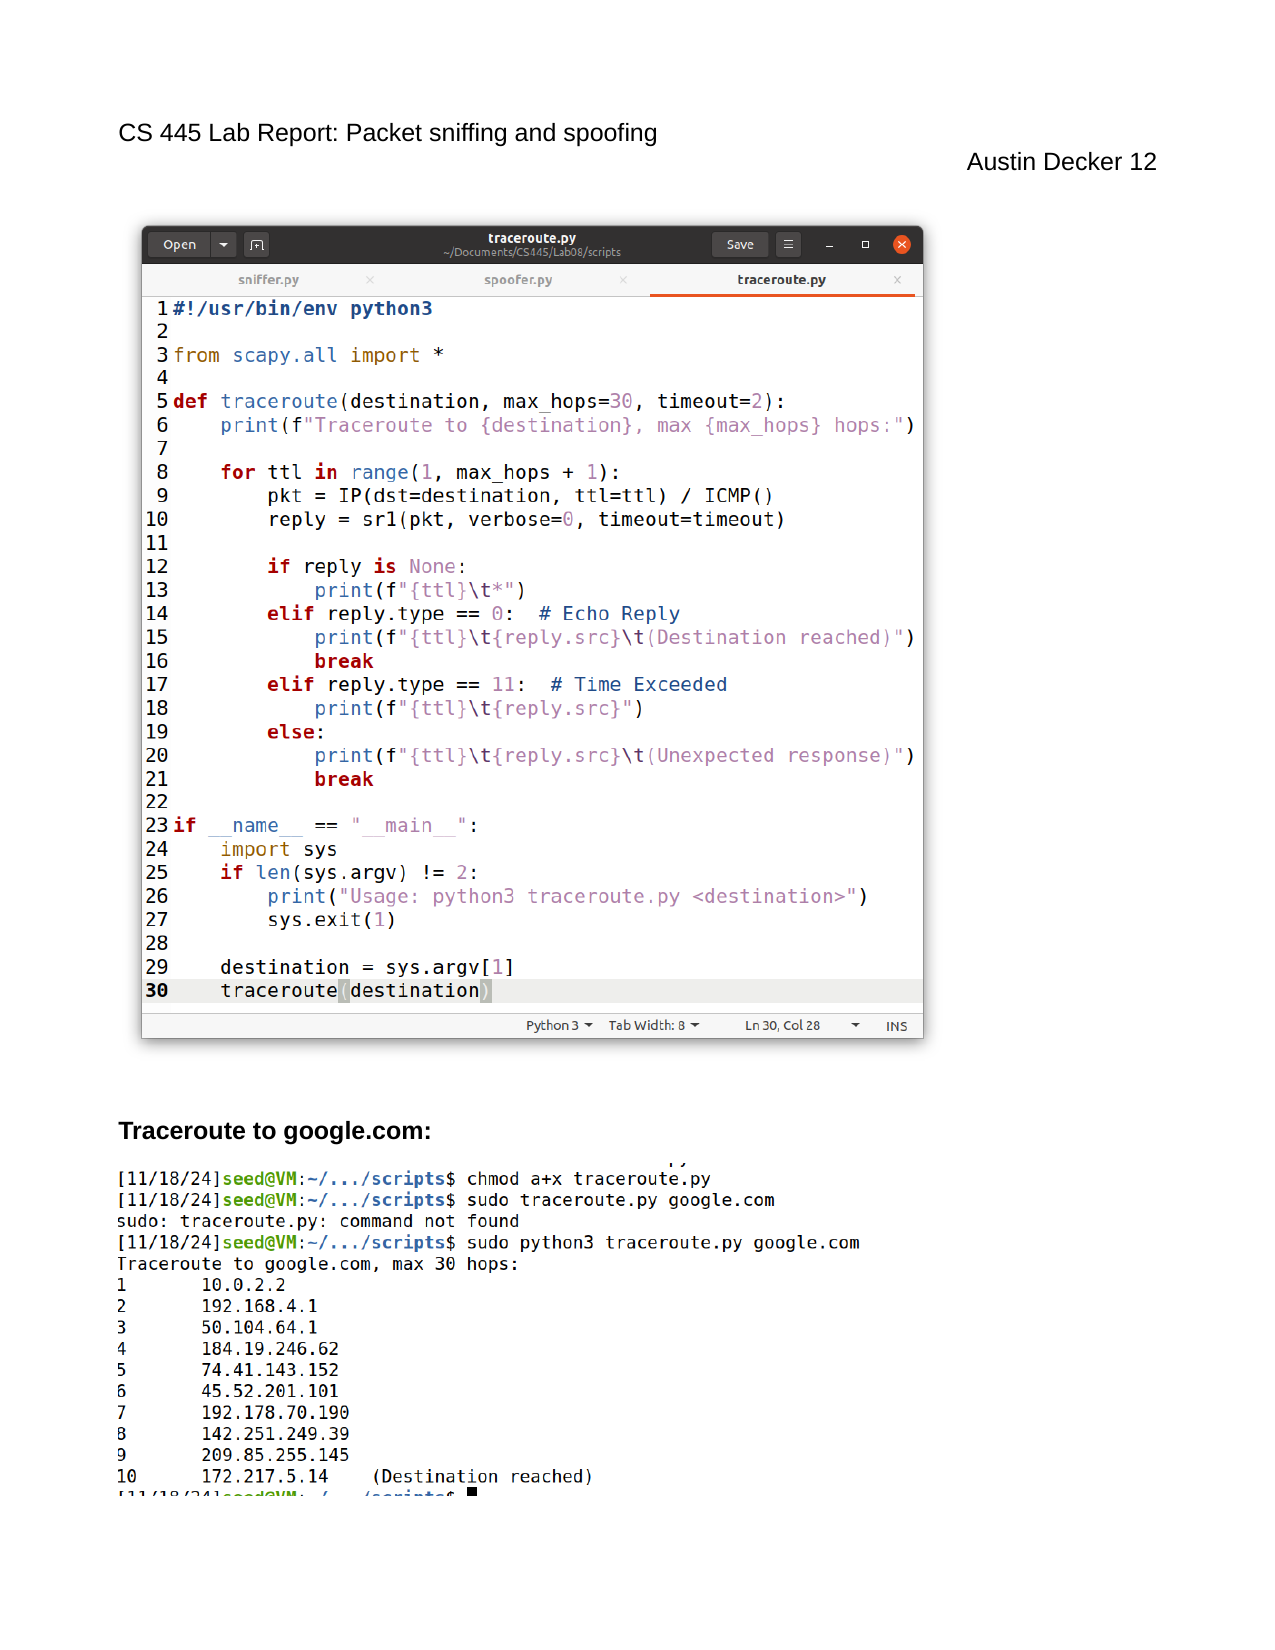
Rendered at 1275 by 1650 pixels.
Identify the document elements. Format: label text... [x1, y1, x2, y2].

picture [118, 205, 946, 1064]
text Traceroute to google.com: [118, 1116, 1157, 1144]
picture [118, 1163, 924, 1496]
